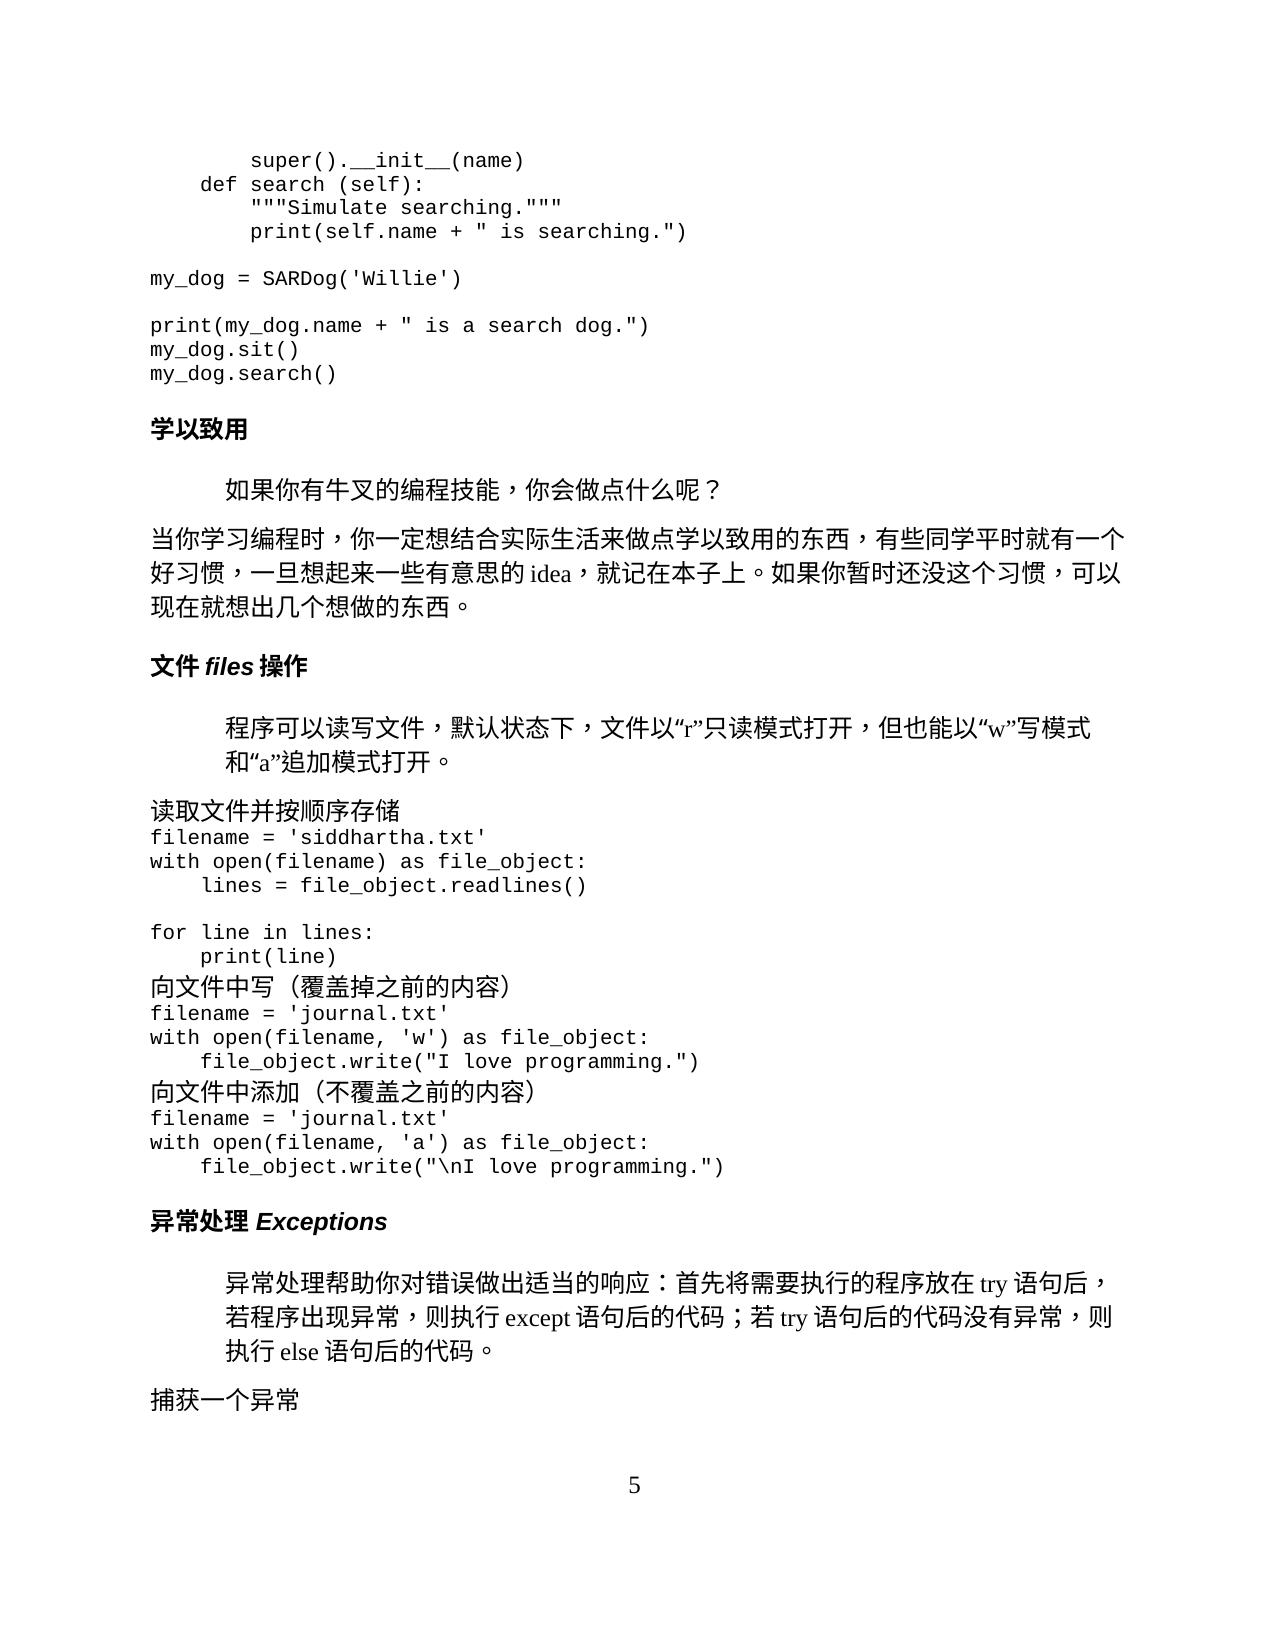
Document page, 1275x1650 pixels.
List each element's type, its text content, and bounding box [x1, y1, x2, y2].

text print(self.name + " is searching.") [150, 221, 1125, 244]
text 向文件中写（覆盖掉之前的内容） [150, 969, 1125, 1003]
text 程序可以读写文件，默认状态下，文件以“r”只读模式打开，但也能以“w”写模式和“a”追加模式打开。 [225, 710, 1125, 778]
text print(my_dog.name + " is a search dog.") [150, 316, 1125, 339]
text file_object.write("\nI love programming.") [150, 1156, 1125, 1179]
text my_dog = SARDog('Willie') [150, 268, 1125, 292]
text 读取文件并按顺序存储 [150, 793, 1125, 827]
subtitle 文件files操作 [150, 649, 1125, 683]
subtitle 学以致用 [150, 411, 1125, 445]
text with open(filename, 'w') as file_object: [150, 1027, 1125, 1051]
text 如果你有牛叉的编程技能，你会做点什么呢？ [225, 473, 1125, 507]
text filename = 'journal.txt' [150, 1108, 1125, 1132]
text for line in lines: [150, 922, 1125, 946]
text 异常处理帮助你对错误做出适当的响应：首先将需要执行的程序放在try语句后，若程序出现异常，则执行except语句后的代码；若try语句后的代码没有异常，则执行else语句后的代码。 [225, 1266, 1125, 1368]
text file_object.write("I love programming.") [150, 1051, 1125, 1074]
text 向文件中添加（不覆盖之前的内容） [150, 1074, 1125, 1108]
text print(line) [150, 946, 1125, 969]
text with open(filename, 'a') as file_object: [150, 1132, 1125, 1156]
text filename = 'journal.txt' [150, 1003, 1125, 1027]
text """Simulate searching.""" [150, 197, 1125, 221]
text super().__init__(name) [150, 150, 1125, 174]
text 捕获一个异常 [150, 1383, 1125, 1417]
text my_dog.sit() [150, 339, 1125, 363]
text def search (self): [150, 174, 1125, 197]
subtitle 异常处理 Exceptions [150, 1204, 1125, 1238]
text my_dog.search() [150, 363, 1125, 386]
text filename = 'siddhartha.txt' [150, 827, 1125, 851]
text lines = file_object.readlines() [150, 875, 1125, 898]
text 当你学习编程时，你一定想结合实际生活来做点学以致用的东西，有些同学平时就有一个好习惯，一旦想起来一些有意思的idea，就记在本子上。如果你暂时还没这个习惯，可以现在就想出几个想做的东西。 [150, 522, 1125, 624]
text with open(filename) as file_object: [150, 851, 1125, 875]
